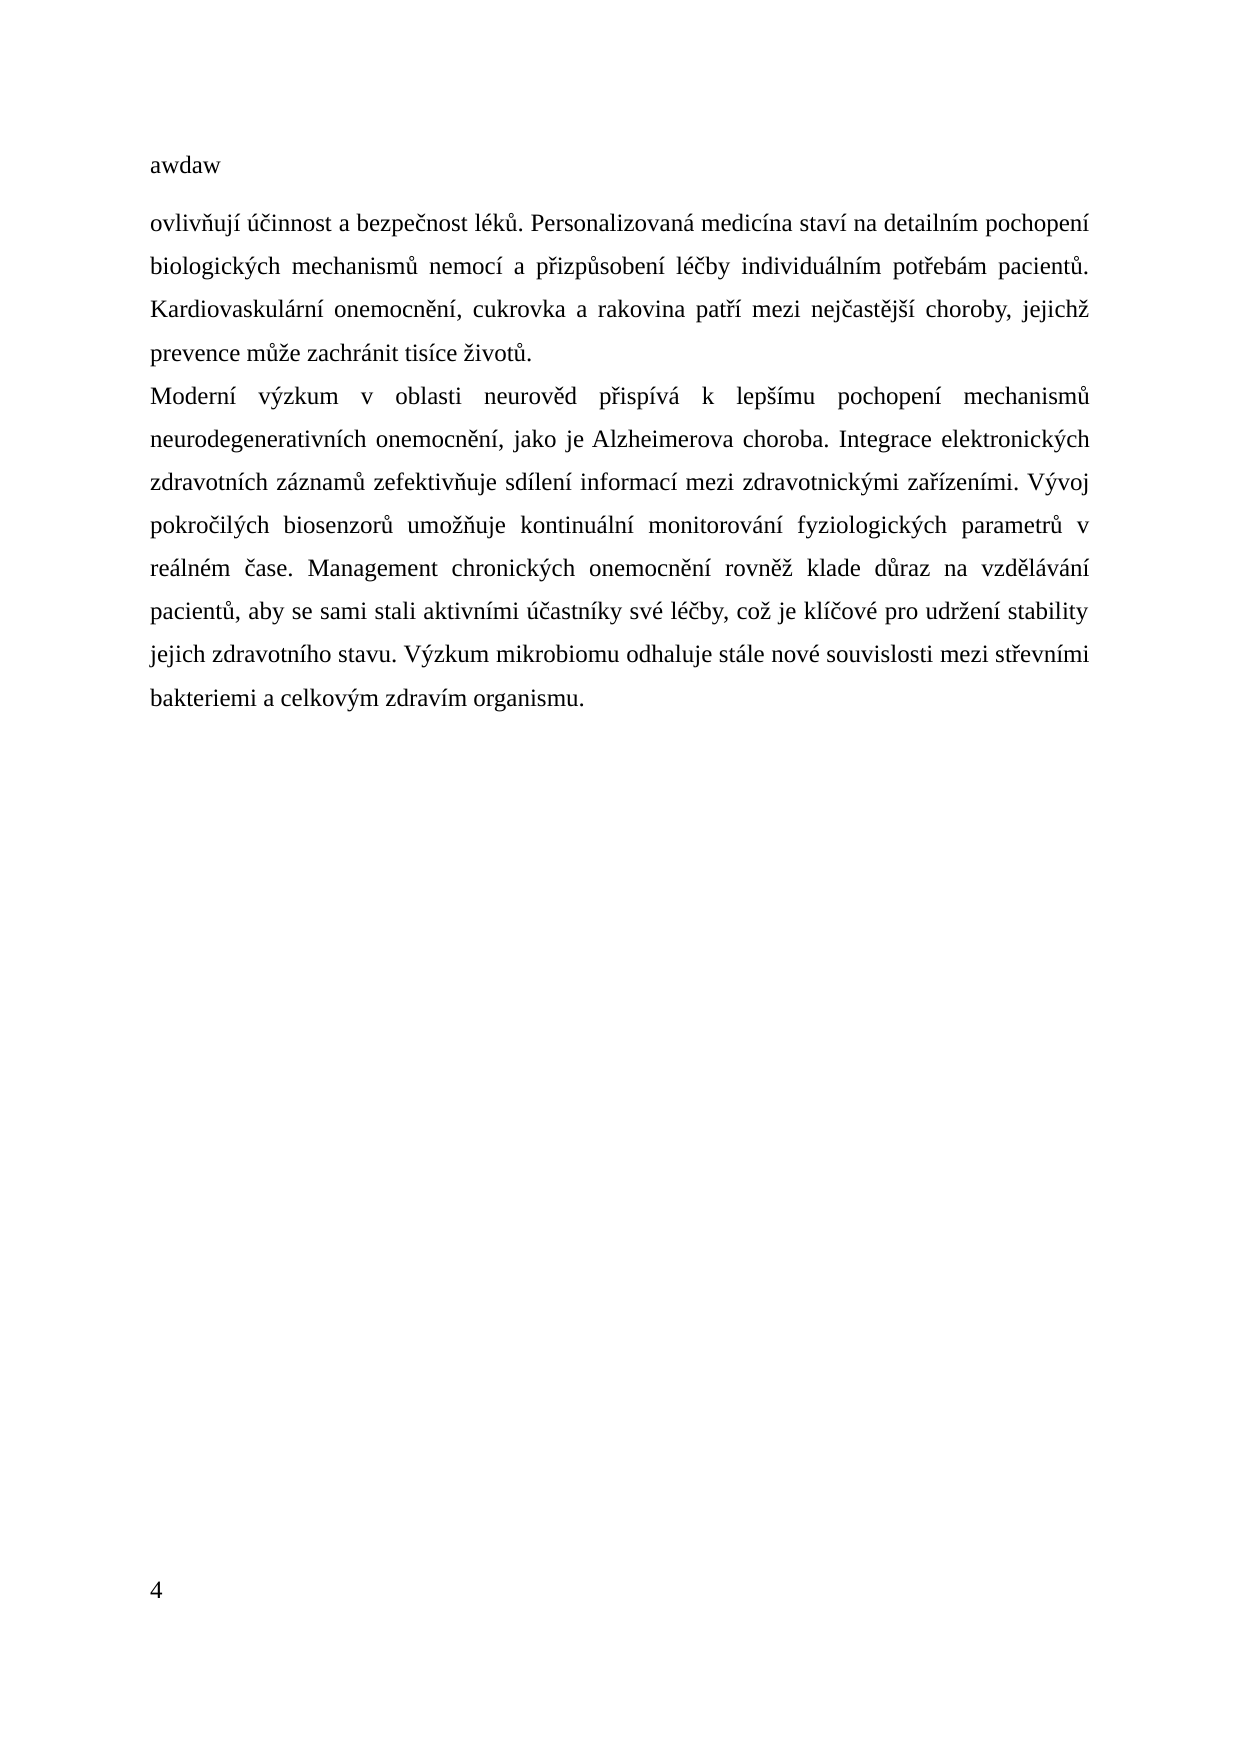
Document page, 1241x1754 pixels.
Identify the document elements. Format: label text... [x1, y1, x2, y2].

text ovlivňují účinnost a bezpečnost léků. Personalizovaná medicína staví na detailním pochopení biologických mechanismů nemocí a přizpůsobení léčby individuálním potřebám pacientů. Kardiovaskulární onemocnění, cukrovka a rakovina patří mezi nejčastější choroby, jejichž prevence může zachránit tisíce životů. [150, 208, 1090, 366]
text Moderní výzkum v oblasti neurověd přispívá k lepšímu pochopení mechanismů neurodegenerativních onemocnění, jako je Alzheimerova choroba. Integrace elektronických zdravotních záznamů zefektivňuje sdílení informací mezi zdravotnickými zařízeními. Vývoj pokročilých biosenzorů umožňuje kontinuální monitorování fyziologických parametrů v reálném čase. Management chronických onemocnění rovněž klade důraz na vzdělávání pacientů, aby se sami stali aktivními účastníky své léčby, což je klíčové pro udržení stability jejich zdravotního stavu. Výzkum mikrobiomu odhaluje stále nové souvislosti mezi střevními bakteriemi a celkovým zdravím organismu. [150, 381, 1090, 711]
